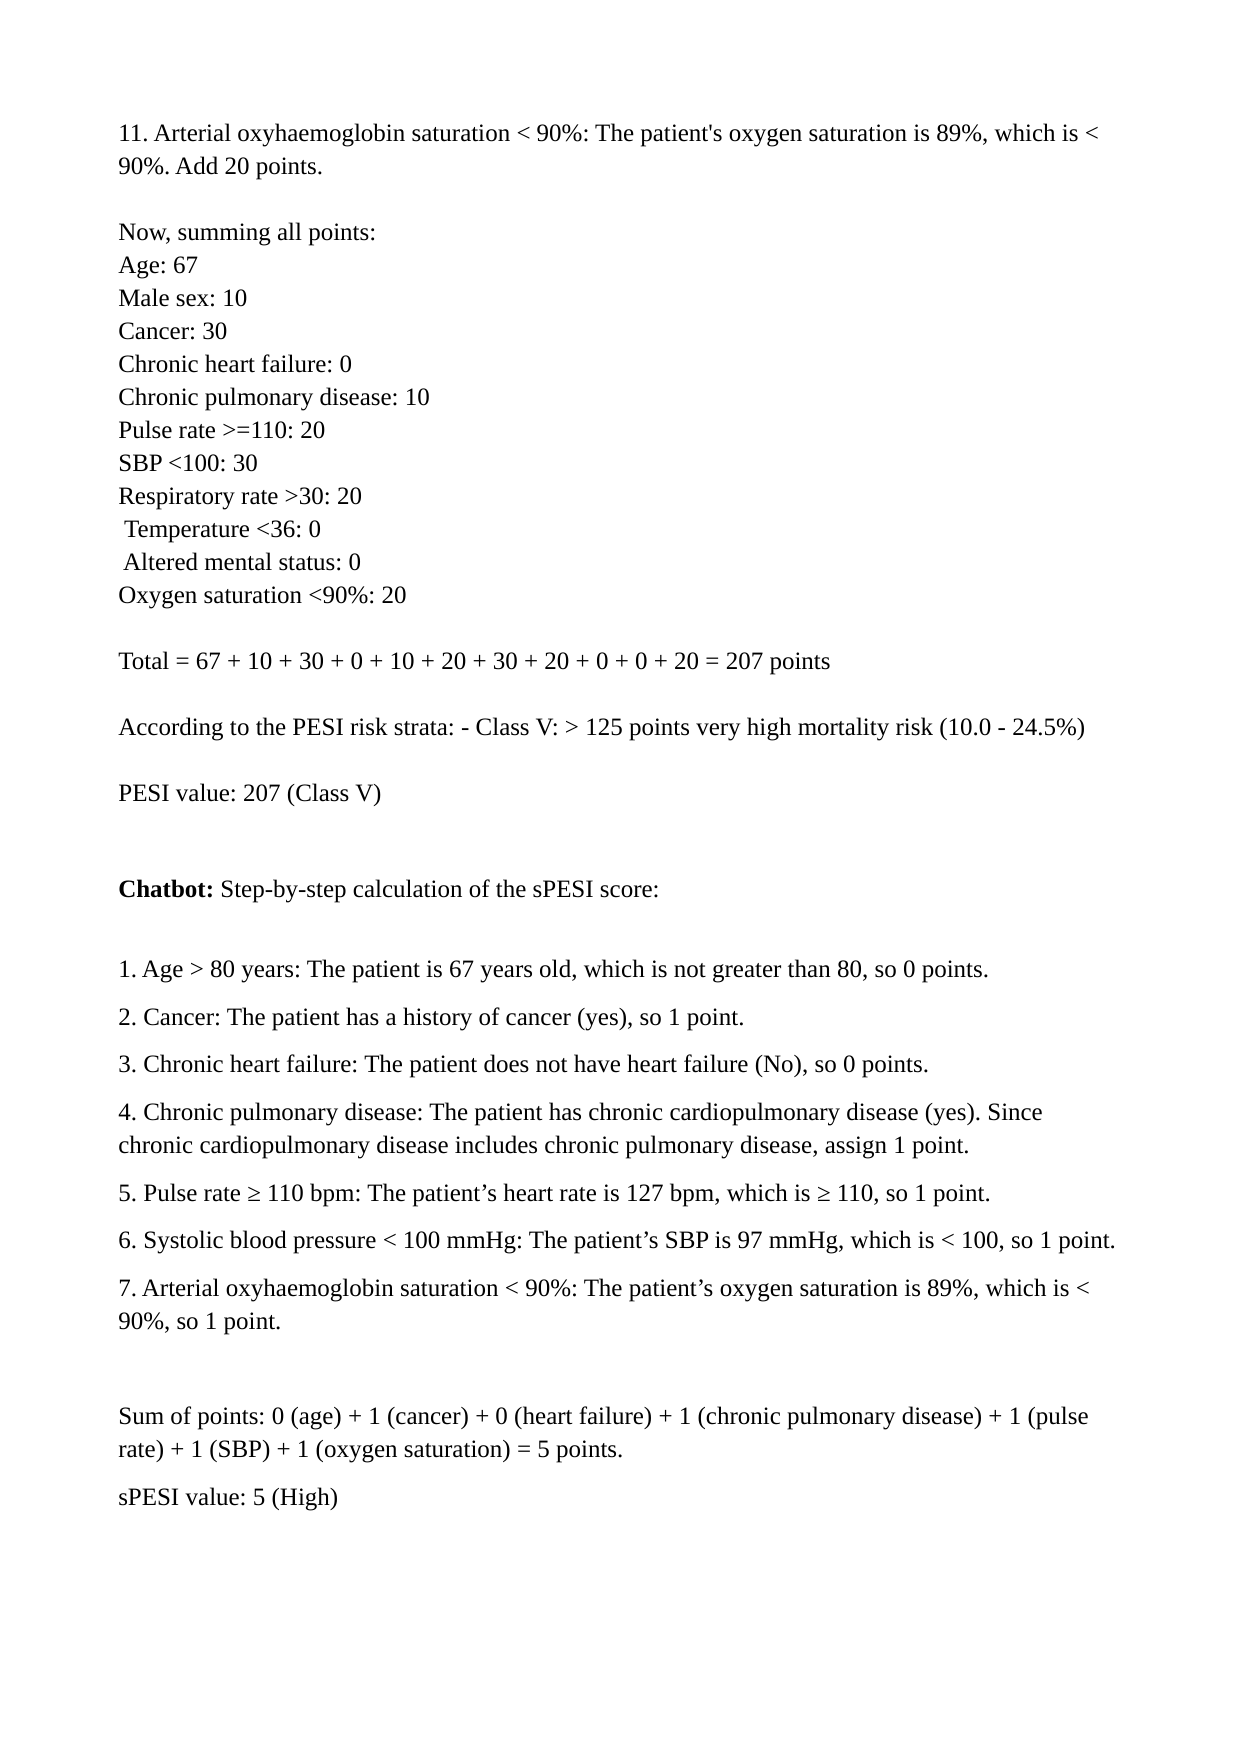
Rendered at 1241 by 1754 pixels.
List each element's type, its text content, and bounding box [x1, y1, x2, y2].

text 7. Arterial oxyhaemoglobin saturation < 90%: The patient’s oxygen saturation is 89%, which is < 90%, so 1 point. [118, 1273, 1122, 1335]
text 6. Systolic blood pressure < 100 mmHg: The patient’s SBP is 97 mmHg, which is < 100, so 1 point. [118, 1225, 1122, 1254]
text 4. Chronic pulmonary disease: The patient has chronic cardiopulmonary disease (yes). Since chronic cardiopulmonary disease includes chronic pulmonary disease, assign 1 point. [118, 1097, 1122, 1159]
text 3. Chronic heart failure: The patient does not have heart failure (No), so 0 points. [118, 1049, 1122, 1078]
text 5. Pulse rate ≥ 110 bpm: The patient’s heart rate is 127 bpm, which is ≥ 110, so 1 point. [118, 1178, 1122, 1207]
text 2. Cancer: The patient has a history of cancer (yes), so 1 point. [118, 1002, 1122, 1031]
text sPESI value: 5 (High) [118, 1482, 1122, 1511]
text Chatbot: Step-by-step calculation of the sPESI score: [118, 874, 1122, 936]
text 11. Arterial oxyhaemoglobin saturation < 90%: The patient's oxygen saturation is 89%, which is < 90%. Add 20 points. Now, summing all points: Age: 67 Male sex: 10 Cancer: 30 Chronic heart failure: 0 Chronic pulmonary disease: 10 Pulse rate >=110: 20 SBP <100: 30 Respiratory rate >30: 20 Temperature <36: 0 Altered mental status: 0 Oxygen saturation <90%: 20 Total = 67 + 10 + 30 + 0 + 10 + 20 + 30 + 20 + 0 + 0 + 20 = 207 points According to the PESI risk strata: - Class V: > 125 points very high mortality risk (10.0 - 24.5%) PESI value: 207 (Class V) [118, 118, 1122, 807]
text Sum of points: 0 (age) + 1 (cancer) + 0 (heart failure) + 1 (chronic pulmonary disease) + 1 (pulse rate) + 1 (SBP) + 1 (oxygen saturation) = 5 points. [118, 1401, 1122, 1463]
text 1. Age > 80 years: The patient is 67 years old, which is not greater than 80, so 0 points. [118, 954, 1122, 983]
